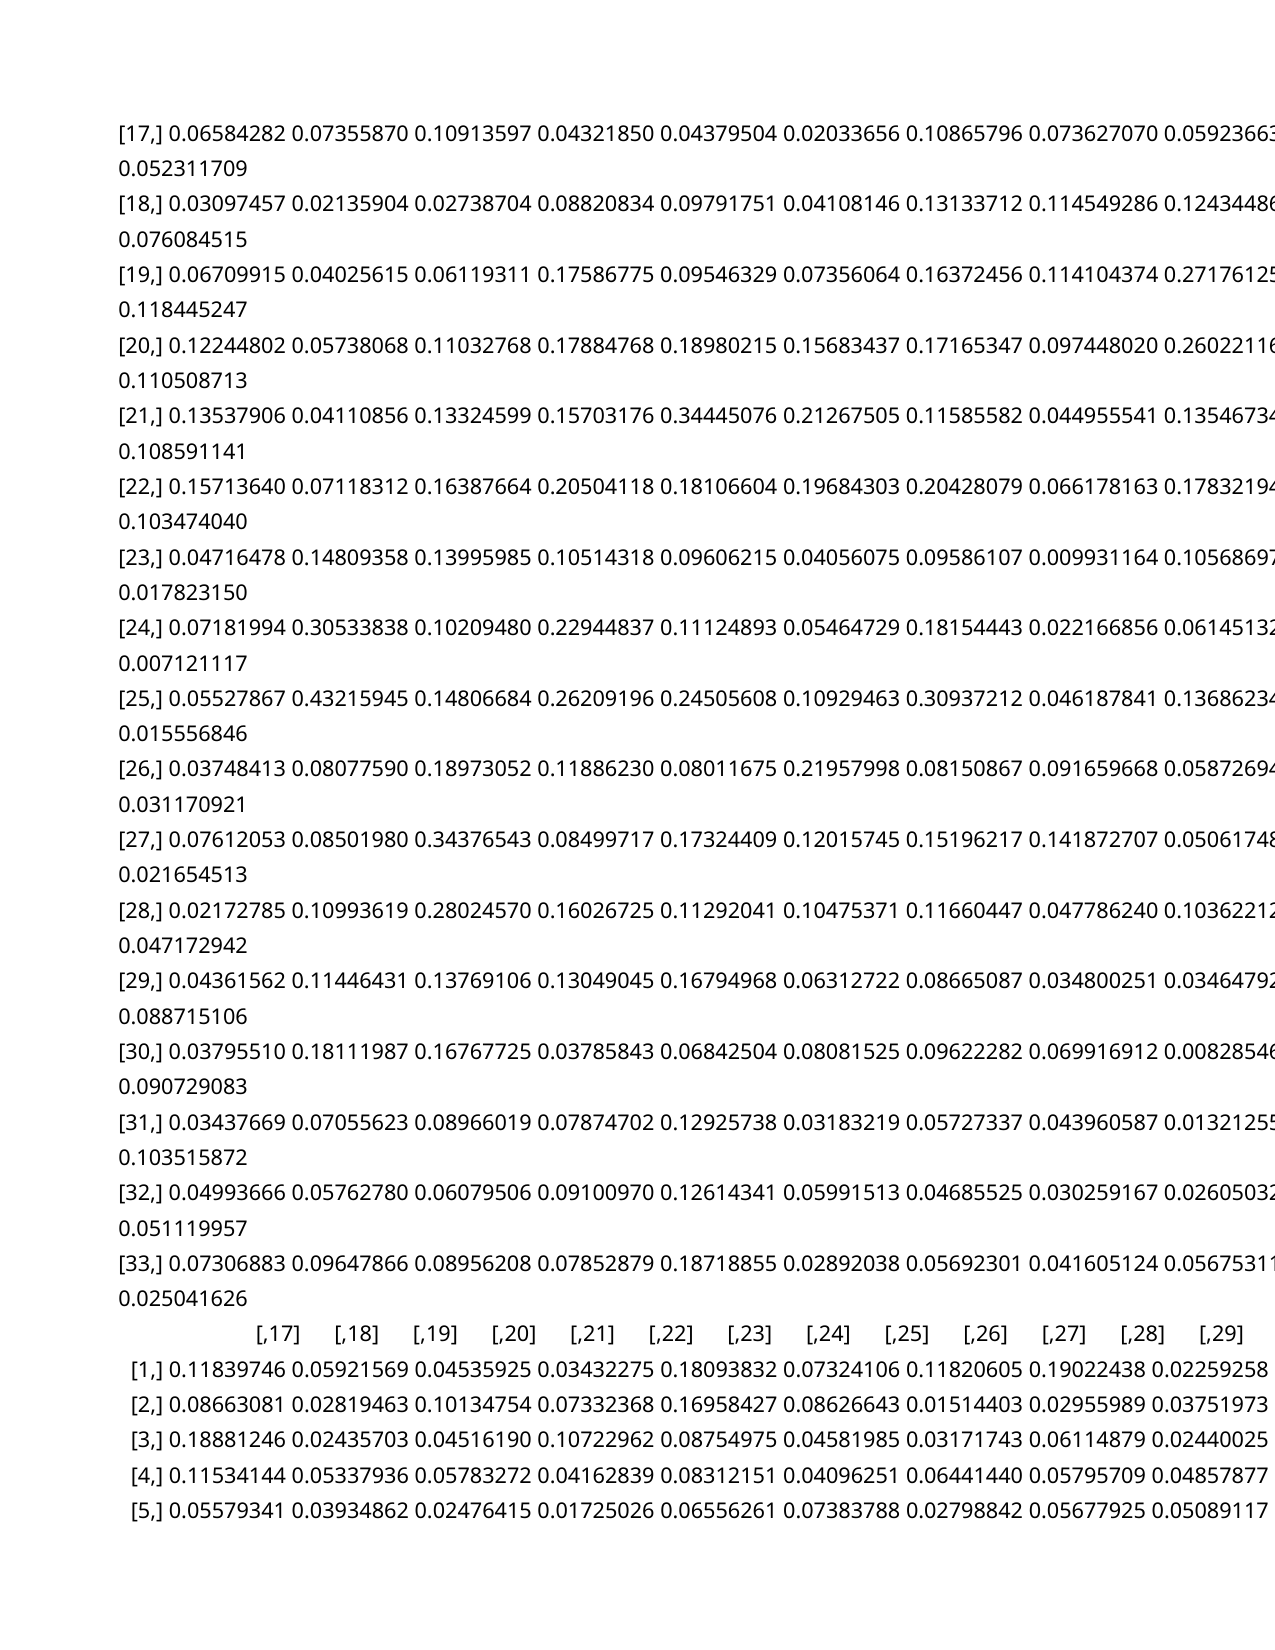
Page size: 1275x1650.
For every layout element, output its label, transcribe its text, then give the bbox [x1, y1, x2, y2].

table_header R version 3.4.4 (2018-03-15) -- "Someone to Lean On" Copyright (C) 2018 The R Foundation for Statistical Computing Platform: x86_64-pc-linux-gnu (64-bit) R is free software and comes with ABSOLUTELY NO WARRANTY. You are welcome to redistribute it under certain conditions. Type 'license()' or 'licence()' for distribution details. Natural language support but running in an English locale R is a collaborative project with many contributors. Type 'contributors()' for more information and 'citation()' on how to cite R or R packages in publications. Type 'demo()' for some demos, 'help()' for on-line help, or 'help.start()' for an HTML browser interface to help. Type 'q()' to quit R. [Workspace loaded from ~/.RData] > #A > #1 > #install.packages("quantmod") > library(quantmod) Loading required package: xts Loading required package: zoo Attaching package: ‘zoo’ The following objects are masked from ‘package:base’: as.Date, as.Date.numeric Loading required package: TTR Version 0.4-0 included new data defaults. See ?getSymbols. Learn from a quantmod author: https://www.datacamp.com/courses/importing-and-managing-financial-data-in-r > stocks <- c("MMM","AXP","AAPL","BA","CAT","CVX","CSCO","KO","DIS","DWDP","XOM","GS","HD","IBM","INTC", + "JNJ","JPM","MCD","MRK","MSFT","NKE","PFE","PG","TRV","UTX","UNH","VZ","V","WMT","WBA") > dj30 = new.env() > getSymbols(stocks,src="yahoo", from="1999-12-31", to="2018-12-31") ‘getSymbols’ currently uses auto.assign=TRUE by default, but will use auto.assign=FALSE in 0.5-0. You will still be able to use ‘loadSymbols’ to automatically load data. getOption("getSymbols.env") and getOption("getSymbols.auto.assign") will still be checked for alternate defaults. This message is shown once per session and may be disabled by setting options("getSymbols.warning4.0"=FALSE). See ?getSymbols for details. WARNING: There have been significant changes to Yahoo Finance data. Please see the Warning section of ‘?getSymbols.yahoo’ for details. This message is shown once per session and may be disabled by setting options("getSymbols.yahoo.warning"=FALSE). pausing 1 second between requests for more than 5 symbols pausing 1 second between requests for more than 5 symbols pausing 1 second between requests for more than 5 symbols pausing 1 second between requests for more than 5 symbols pausing 1 second between requests for more than 5 symbols pausing 1 second between requests for more than 5 symbols pausing 1 second between requests for more than 5 symbols pausing 1 second between requests for more than 5 symbols pausing 1 second between requests for more than 5 symbols pausing 1 second between requests for more than 5 symbols pausing 1 second between requests for more than 5 symbols pausing 1 second between requests for more than 5 symbols pausing 1 second between requests for more than 5 symbols pausing 1 second between requests for more than 5 symbols pausing 1 second between requests for more than 5 symbols pausing 1 second between requests for more than 5 symbols pausing 1 second between requests for more than 5 symbols pausing 1 second between requests for more than 5 symbols pausing 1 second between requests for more than 5 symbols pausing 1 second between requests for more than 5 symbols pausing 1 second between requests for more than 5 symbols pausing 1 second between requests for more than 5 symbols pausing 1 second between requests for more than 5 symbols pausing 1 second between requests for more than 5 symbols pausing 1 second between requests for more than 5 symbols pausing 1 second between requests for more than 5 symbols [1] "MMM" "AXP" "AAPL" "BA" "CAT" "CVX" "CSCO" "KO" "DIS" "DWDP" "XOM" "GS" "HD" "IBM" "INTC" "JNJ" "JPM" "MCD" "MRK" "MSFT" "NKE" "PFE" "PG" "TRV" "UTX" "UNH" [27] "VZ" "V" "WMT" "WBA" > #Loading functions: > muF<-function(d,X){mean(X)*sum(d)} > # Calculate the variance of forecaster using quadratic form > # d: vector of dj coefficients (j=0, ..., m-2) > # X: log returns > varF<-function(d,X){ + M<-length(d)-1 + acfs<- acf(X, plot=F, type="covariance", lag.max=M)$acf + Gamma<-toeplitz(as.vector(acfs)) + d%*%Gamma%*%as.vector(d) + } > # Calculate ACF(1) of forecaster using matrix operation and outer function in r > rhoF<-function(d,X){ + M<-length(d)-1 + acfs<- acf(X, plot = F, type = "covariance", lag.max=M+2)$acf#M+2 + temp<-d%*%matrix(acfs[abs(outer(0:M,1:(M+1), "-")) +1,,1], + M+1, M+1) %*% as.vector(d) + temp/varF(d,X) + } > corXF<-function(d,X){ + Mp<-length(d) + acfs<- acf(X, plot=F, type= "covariance", lag.max=Mp)$acf + sum(d*acfs[-1])/sqrt(acfs[1]*varF(d,X)) + } > Hold<-function(rho){pi/acos(rho)} > # m > r >=1 > d<-function(m,r){ c((m-r)*((0:(r-1))+1), r*(m-(r: (m-1))-1))} > # retX: log asset return > # m: long-term MA > # r: short-term MA > ruleReturn<-function(retX, m, r){ + vX<-sd(retX) + mX<-mean(retX) + mF<-muF(d(m,r),retX) + vF<-sqrt(varF(d(m,r),retX)) + rXF<-corXF(d(m,r),retX) + rF<-rhoF(d(m,r),retX) + ER<-sqrt(2/pi)*vX*rXF*exp(-mF*mF/(2*vF*vF))+mX*(1-2*pnorm(-mF/vF)) + H<-Hold(rF) + list("ER"=ER, "H"=H, "rhoF"=rF, "VF"=vF, "muF"=mF, "corXF"=rXF) + } > all_mr_double_ma <-NULL > #Q6 from 2018 assignment > for(stock in stocks) { + #stockAdjusted = dj30[[stock]][,paste(stock, ".Adjusted",sep="")] + #monthlyData = coredata(diff(log(apply.monthly(stockAdjusted, last)))) + #monthlyData=na.omit(monthlyData) + #https://www.rdocumentation.org/packages/quantmod/versions/0.4-13/topics/periodReturn + monthlyData <- monthlyReturn(get(stock), type="log") + + result<- numeric(0) + m <- numeric(0) + r <- numeric(0) + for (i in 2:11){ + for(j in (i+1):12){ + if (j>i){ + result <- c(result, ruleReturn(monthlyData, m = j, r = i)[[1]]) + m <- c(m,j) + r <- c(r,i) + } + } + } + m_optimal <- m[which.max(result)] + r_optimal <- r[which.max(result)] + #list(optimal_m = m_optimal, optimal_r = r_optimal) + + #collect all m and r for double ma rule + all_mr_double_ma <- rbind(all_mr_double_ma, c(m_optimal, r_optimal)) + + } > #add title for the result > row.names(all_mr_double_ma) <- stocks > colnames(all_mr_double_ma) <- c("m", "r") > all_mr_double_ma m r MMM 9 8 AXP 5 4 AAPL 3 2 BA 9 8 CAT 5 4 CVX 9 6 CSCO 7 6 KO 7 6 DIS 5 4 DWDP 4 3 XOM 12 11 GS 4 3 HD 11 10 IBM 12 11 INTC 4 3 JNJ 9 8 JPM 12 11 MCD 7 5 MRK 9 7 MSFT 9 8 NKE 9 7 PFE 9 8 PG 5 3 TRV 9 8 UTX 5 4 UNH 9 8 VZ 9 8 V 5 4 WMT 9 8 WBA 6 5 > #add title for the result > row.names(all_mr_double_ma) <- stocks > colnames(all_mr_double_ma) <- c("m", "r") > all_mr_double_ma m r MMM 9 8 AXP 5 4 AAPL 3 2 BA 9 8 CAT 5 4 CVX 9 6 CSCO 7 6 KO 7 6 DIS 5 4 DWDP 4 3 XOM 12 11 GS 4 3 HD 11 10 IBM 12 11 INTC 4 3 JNJ 9 8 JPM 12 11 MCD 7 5 MRK 9 7 MSFT 9 8 NKE 9 7 PFE 9 8 PG 5 3 TRV 9 8 UTX 5 4 UNH 9 8 VZ 9 8 V 5 4 WMT 9 8 WBA 6 5 > #2) > #cumulate returns > returns <- NULL > #In this question, I collect data from 5 years, 60 month period > getSymbols(stocks, src="yahoo", from="2014-01-01", to="2018-12-31") pausing 1 second between requests for more than 5 symbols pausing 1 second between requests for more than 5 symbols pausing 1 second between requests for more than 5 symbols pausing 1 second between requests for more than 5 symbols pausing 1 second between requests for more than 5 symbols pausing 1 second between requests for more than 5 symbols pausing 1 second between requests for more than 5 symbols pausing 1 second between requests for more than 5 symbols pausing 1 second between requests for more than 5 symbols pausing 1 second between requests for more than 5 symbols pausing 1 second between requests for more than 5 symbols pausing 1 second between requests for more than 5 symbols pausing 1 second between requests for more than 5 symbols pausing 1 second between requests for more than 5 symbols pausing 1 second between requests for more than 5 symbols pausing 1 second between requests for more than 5 symbols pausing 1 second between requests for more than 5 symbols pausing 1 second between requests for more than 5 symbols pausing 1 second between requests for more than 5 symbols pausing 1 second between requests for more than 5 symbols pausing 1 second between requests for more than 5 symbols pausing 1 second between requests for more than 5 symbols pausing 1 second between requests for more than 5 symbols pausing 1 second between requests for more than 5 symbols pausing 1 second between requests for more than 5 symbols pausing 1 second between requests for more than 5 symbols [1] "MMM" "AXP" "AAPL" "BA" "CAT" "CVX" "CSCO" "KO" "DIS" "DWDP" "XOM" "GS" "HD" "IBM" "INTC" "JNJ" "JPM" "MCD" "MRK" "MSFT" "NKE" "PFE" "PG" "TRV" "UTX" "UNH" [27] "VZ" "V" "WMT" "WBA" > for(stock in stocks){ + #stockAdjusted = dj30[[stock]][,paste(stock, ".Adjusted",sep="")] + #monthlyData = coredata(diff(log(apply.monthly(stockAdjusted, last)))) + #monthlyData=na.omit(monthlyData) + #na_fill = rep(NA,228-length(monthlyData)) + #monthlyData=c(na_fill, monthlyData) + #monthlyData <- monthlyReturn(dj30[[stock]][,paste(stock, ".Adjusted",sep="")], type="log") + monthlyData<- monthlyReturn(get(stock), type="log") + returns <- cbind(returns, monthlyData) + } > #R^(EW)_1 = 1/30 \Sigma_i B_(i,t-1) * r_(i,t) > #The formula of R_t^EW expression, the average of sum rulereturn > EW <- numeric(nrow(returns)) > for (i in 1:nrow(returns)){ + #remove the na, for any exception. + EW[i] <- mean(returns[i,], na.rm=TRUE) + } > #show the result of EW > mean(EW) [1] 0.0057565 > var(EW) [1] 0.001016225 > #R_t^(RP) = \Sigma _i ^30 w_(i,t-1) * B_(i,t-1) * r_(i,t) > #The formula of R_t^RP expression, the average of weighted ruleReturn > RP <- numeric(nrow(returns)) > #standard derivation of returns > std_devs=apply(returns, 2, sd, na.rm=TRUE) > #The thing before B > weights <- (1/std_devs)/(sum(1/std_devs)) > for(i in 1:nrow(returns)){ + RP[i] <- sum(returns[i,] * weights, na.rm=TRUE) + } > #Show the result of RP > mean(RP) [1] 0.005758299 > var(RP) [1] 0.0009601758 > #Show performance: Sharpe ratio for Each of ew and rp > perf_ew1 = ((12 * mean(EW) - 0.02) / (sqrt(12) * sqrt(var(EW)))) > perf_rp1 = ((12 * mean(RP) - 0.02) / (sqrt(12) * sqrt(var(RP)))) > perf_ew1 [1] 0.4444278 > perf_rp1 [1] 0.4574165 > #PART B QUESTION 1: > #find delta with the formula provided: > #\Sigma(1-\delta)\delta^i=1 > f <- function(s) { + sum((1 - s)* s^{0:260}) + } > #Solve the delta > res <- optim(1, f, lower = 0) Error in optim(1, f, lower = 0) : L-BFGS-B needs finite values of 'fn' In addition: Warning message: In optim(1, f, lower = 0) : bounds can only be used with method L-BFGS-B (or Brent) > delta <- res$par Error: object 'res' not found > delta Error: object 'delta' not found > #PART B QUESTION 1: > #find delta with the formula provided: > #\Sigma(1-\delta)\delta^i=1 > f <- function(s) { + sum((1 - s)* s^{0:260}) + } > #Solve the delta > res <- optim(1, f, lower = 0) Error in optim(1, f, lower = 0) : L-BFGS-B needs finite values of 'fn' In addition: Warning message: In optim(1, f, lower = 0) : bounds can only be used with method L-BFGS-B (or Brent) > #PART B QUESTION 1: > #find delta with the formula provided: > #\Sigma(1-\delta)\delta^i=1 > f <- function(s) { + sum((1 - s)* s^{0:260}) -1 + } > #Solve the delta > res <- optim(0, f, lower = 0) Warning message: In optim(0, f, lower = 0) : bounds can only be used with method L-BFGS-B (or Brent) > delta <- res$par > delta [1] 0 > #Restore the data > stocks <- c("MMM","AXP","AAPL","BA","CAT","CVX","CSCO","KO","DIS","DWDP","XOM","GS","HD","IBM","INTC", + "JNJ","JPM","MCD","MRK","MSFT","NKE","PFE","PG","TRV","UTX","UNH","VZ","V","WMT","WBA") > dj30_last5 = new.env() > #In this question, I use the data for last 5 years > getSymbols(stocks, src="yahoo", from="2014-01-01", to="2018-12-31")#last 5 years pausing 1 second between requests for more than 5 symbols pausing 1 second between requests for more than 5 symbols pausing 1 second between requests for more than 5 symbols pausing 1 second between requests for more than 5 symbols pausing 1 second between requests for more than 5 symbols pausing 1 second between requests for more than 5 symbols pausing 1 second between requests for more than 5 symbols pausing 1 second between requests for more than 5 symbols pausing 1 second between requests for more than 5 symbols pausing 1 second between requests for more than 5 symbols pausing 1 second between requests for more than 5 symbols pausing 1 second between requests for more than 5 symbols pausing 1 second between requests for more than 5 symbols pausing 1 second between requests for more than 5 symbols pausing 1 second between requests for more than 5 symbols pausing 1 second between requests for more than 5 symbols pausing 1 second between requests for more than 5 symbols pausing 1 second between requests for more than 5 symbols pausing 1 second between requests for more than 5 symbols pausing 1 second between requests for more than 5 symbols pausing 1 second between requests for more than 5 symbols pausing 1 second between requests for more than 5 symbols pausing 1 second between requests for more than 5 symbols pausing 1 second between requests for more than 5 symbols pausing 1 second between requests for more than 5 symbols pausing 1 second between requests for more than 5 symbols [1] "MMM" "AXP" "AAPL" "BA" "CAT" "CVX" "CSCO" "KO" "DIS" "DWDP" "XOM" "GS" "HD" "IBM" "INTC" "JNJ" "JPM" "MCD" "MRK" "MSFT" "NKE" "PFE" "PG" "TRV" "UTX" "UNH" [27] "VZ" "V" "WMT" "WBA" > returns_last5=c() > sigmat <- c() > #Load the monthly return data to return matrix. Yes, it's a return > for(stock in stocks){ + #stockAdjusted = dj30_last5[[stock]][,paste(stock, ".Adjusted",sep="")] + #monthlyData = coredata(diff(log(apply.monthly(stockAdjusted, last)))) + #monthlyData=na.omit(monthlyData) + monthlyData <- monthlyReturn(get(stock), type="log") + returns_last5 <- cbind(returns_last5, monthlyData) + } > delta<-0.2 > #for all 30 stocks, compute its sigmat > for(i in 1:30) {#iterate all 30 stocks + the_square <- c() + + for(t in 13:nrow(returns_last5)) {#13 or 14? + #change to 12 + + #As the discussion from professor, we don't follow the formula on handout here, we use + #12 \Sigma_(i=0)^11 (1-\delta)\delta^i (r_(t-i-1)-\bar(r))^2 + #The r_t-i-1, the rule return for that period + r_t_i_1 = returns_last5[(t-1):(t-12),i] + #bar_r, the mean for all r + bar_r = sum((1 - delta)*delta^{0:11} * returns_last5[(t-1):(t-12),i]) + #The square is \Sigma^2_(s,t) + the_square <- c(the_square, 12 * sum((1 - delta)*delta^{0:11}*( r_t_i_1 - bar_r)^2)) + } + + #the square is a square, so we need square root! + sigmat <- cbind(sigmat, sqrt(the_square)) + } > sigmat [,1] [,2] [,3] [,4] [,5] [,6] [,7] [,8] [,9] [,10] [,11] [,12] [,13] [,14] [,15] [,16] [1,] 0.16261825 0.17585574 0.21043740 0.14517148 0.01523878 0.19620310 0.02885421 0.132658204 0.194128752 0.054371192 0.17588531 0.117046816 0.16704516 0.14208696 0.09160817 0.102783125 [2,] 0.05579610 0.11975083 0.04931825 0.07194976 0.02710043 0.02085088 0.04873131 0.027238767 0.158830573 0.091402687 0.04082451 0.043418925 0.13131718 0.03601459 0.04517609 0.033739787 [3,] 0.02487146 0.04542645 0.09770000 0.08095153 0.05947566 0.04662082 0.02236352 0.055072070 0.041290132 0.044840859 0.04810687 0.024409117 0.05841409 0.06637620 0.02799874 0.056710245 [4,] 0.01685702 0.10144313 0.05268879 0.06547741 0.11872107 0.09844561 0.04546948 0.072526575 0.084855622 0.035135869 0.08736657 0.054054788 0.01845639 0.10826656 0.05937410 0.041626857 [5,] 0.03446436 0.07424900 0.05914266 0.14636404 0.12491972 0.10578941 0.07475032 0.066728796 0.055974430 0.076184360 0.02661208 0.061394504 0.03855645 0.09169247 0.13044147 0.048821069 [6,] 0.03188159 0.14129156 0.02954456 0.07085724 0.17886698 0.10181303 0.01622909 0.141845724 0.030327292 0.037395967 0.02905422 0.020414501 0.08582890 0.09371106 0.07597393 0.095435927 [7,] 0.05533431 0.12217875 0.06289211 0.13677905 0.19932817 0.04859903 0.03598330 0.177899433 0.056890823 0.073009939 0.04089689 0.009126937 0.18768789 0.09238974 0.09884359 0.107855980 [8,] 0.06325854 0.05265918 0.11203232 0.07154734 0.22458741 0.10847794 0.04373585 0.066671707 0.070380709 0.105890469 0.08185212 0.019910148 0.21272693 0.09047032 0.05489107 0.021693163 [9,] 0.12673139 0.07004508 0.12726176 0.05626870 0.15822095 0.11468206 0.08656931 0.064584856 0.047162228 0.051173710 0.10851728 0.030410352 0.10389024 0.16628228 0.06611367 0.029933693 [10,] 0.06538416 0.04848655 0.09701668 0.12278882 0.08992076 0.13371380 0.19094845 0.115019900 0.027713115 0.061004636 0.12031827 0.067757749 0.05601629 0.18068502 0.14757185 0.031969003 [11,] 0.03661114 0.10480496 0.21686066 0.13900049 0.13039751 0.16419867 0.17549553 0.168386411 0.045506572 0.070765684 0.11135349 0.088676070 0.05259284 0.02799668 0.18062316 0.055806723 [12,] 0.05212760 0.18960007 0.19143778 0.18566051 0.10211869 0.15311653 0.10570092 0.077941713 0.101714316 0.112348791 0.09820359 0.192471710 0.08397652 0.06258881 0.09064719 0.038261040 [13,] 0.06660558 0.20224184 0.07389989 0.12173902 0.22685613 0.17046014 0.21274260 0.101125655 0.215103038 0.124514271 0.08917389 0.275770685 0.12820183 0.12994634 0.13214647 0.085043229 [14,] 0.09168690 0.06980885 0.16269644 0.07202720 0.09781111 0.07924898 0.23264588 0.148401893 0.169995315 0.143517659 0.06988919 0.135955524 0.15672897 0.08375138 0.09278284 0.056806179 [15,] 0.04785700 0.06004231 0.06246035 0.05249469 0.14871789 0.10323863 0.15221765 0.092980325 0.037670323 0.112200950 0.08650920 0.074445719 0.07351463 0.09490401 0.14443178 0.019061049 [16,] 0.08957559 0.04979140 0.05529153 0.04412604 0.14040892 0.18089367 0.07669516 0.033035887 0.036247464 0.078649276 0.07431618 0.031713647 0.13257149 0.11312752 0.10734799 0.033904714 [17,] 0.06584282 0.07355870 0.10913597 0.04321850 0.04379504 0.02033656 0.10865796 0.073627070 0.059236639 0.081158163 0.01813918 0.069633096 0.05716826 0.04665284 0.23484403 0.052311709 [18,] 0.03097457 0.02135904 0.02738704 0.08820834 0.09791751 0.04108146 0.13133712 0.114549286 0.124344860 0.092536384 0.03924552 0.072334455 0.06974257 0.05890092 0.12440969 0.076084515 [19,] 0.06709915 0.04025615 0.06119311 0.17586775 0.09546329 0.07356064 0.16372456 0.114104374 0.271761259 0.084731398 0.04892092 0.094153204 0.07859110 0.11009447 0.08673979 0.118445247 [20,] 0.12244802 0.05738068 0.11032768 0.17884768 0.18980215 0.15683437 0.17165347 0.097448020 0.260221167 0.170239458 0.10545509 0.100589752 0.05065419 0.09659556 0.11376297 0.110508713 [21,] 0.13537906 0.04110856 0.13324599 0.15703176 0.34445076 0.21267505 0.11585582 0.044955541 0.135467342 0.291366679 0.15158181 0.204440810 0.10751009 0.02393989 0.08684244 0.108591141 [22,] 0.15713640 0.07118312 0.16387664 0.20504118 0.18106604 0.19684303 0.20428079 0.066178163 0.178321943 0.281281237 0.17396054 0.118546048 0.06233593 0.04529454 0.14470366 0.103474040 [23,] 0.04716478 0.14809358 0.13995985 0.10514318 0.09606215 0.04056075 0.09586107 0.009931164 0.105686975 0.136515520 0.04621834 0.110199437 0.13711169 0.06213233 0.09114175 0.017823150 [24,] 0.07181994 0.30533838 0.10209480 0.22944837 0.11124893 0.05464729 0.18154443 0.022166856 0.061451322 0.269181686 0.07488410 0.079449457 0.05446671 0.12602067 0.12596082 0.007121117 [25,] 0.05527867 0.43215945 0.14806684 0.26209196 0.24505608 0.10929463 0.30937212 0.046187841 0.136862344 0.460082919 0.04721008 0.109379863 0.08613171 0.22893953 0.13541291 0.015556846 [26,] 0.03748413 0.08077590 0.18973052 0.11886230 0.08011675 0.21957998 0.08150867 0.091659668 0.058726941 0.147682700 0.02389015 0.171119034 0.10835494 0.13677533 0.17561880 0.031170921 [27,] 0.07612053 0.08501980 0.34376543 0.08499717 0.17324409 0.12015745 0.15196217 0.141872707 0.050617488 0.048380795 0.03145066 0.057022239 0.10162842 0.23597598 0.19699698 0.021654513 [28,] 0.02172785 0.10993619 0.28024570 0.16026725 0.11292041 0.10475371 0.11660447 0.047786240 0.103622124 0.082482087 0.06849697 0.112403675 0.03749575 0.11496445 0.15008829 0.047172942 [29,] 0.04361562 0.11446431 0.13769106 0.13049045 0.16794968 0.06312722 0.08665087 0.034800251 0.034647925 0.063607265 0.07036522 0.086873715 0.06457022 0.08415222 0.01537312 0.088715106 [30,] 0.03795510 0.18111987 0.16767725 0.03785843 0.06842504 0.08081525 0.09622282 0.069916912 0.008285468 0.138808390 0.13650234 0.188289617 0.14416563 0.08817665 0.03410751 0.090729083 [31,] 0.03437669 0.07055623 0.08966019 0.07874702 0.12925738 0.03183219 0.05727337 0.043960587 0.013212555 0.114755913 0.05157904 0.073675477 0.15518636 0.09228170 0.05540658 0.103515872 [32,] 0.04993666 0.05762780 0.06079506 0.09100970 0.12614341 0.05991513 0.04685525 0.030259167 0.026050327 0.051729748 0.03843716 0.155070243 0.03301949 0.02712101 0.07410976 0.051119957 [33,] 0.07306883 0.09647866 0.08956208 0.07852879 0.18718855 0.02892038 0.05692301 0.041605124 0.056753117 0.098538582 0.07016932 0.238044652 0.06807308 0.05614047 0.16566898 0.025041626 [,17] [,18] [,19] [,20] [,21] [,22] [,23] [,24] [,25] [,26] [,27] [,28] [,29] [,30] [1,] 0.11839746 0.05921569 0.04535925 0.03432275 0.18093832 0.07324106 0.11820605 0.19022438 0.02259258 0.13986723 0.02262008 0.09869675 0.08172815 0.21431961 [2,] 0.08663081 0.02819463 0.10134754 0.07332368 0.16958427 0.08626643 0.01514403 0.02955989 0.03751973 0.09458338 0.02454049 0.13194748 0.03884760 0.26086703 [3,] 0.18881246 0.02435703 0.04516190 0.10722962 0.08754975 0.04581985 0.03171743 0.06114879 0.02440025 0.18775373 0.04859396 0.06975603 0.04780917 0.08698713 [4,] 0.11534144 0.05337936 0.05783272 0.04162839 0.08312151 0.04096251 0.06441440 0.05795709 0.04857877 0.19629050 0.10800686 0.15554849 0.10621938 0.05176231 [5,] 0.05579341 0.03934862 0.02476415 0.01725026 0.06556261 0.07383788 0.02798842 0.05677925 0.05089117 0.05723500 0.11328288 0.10290809 0.02802642 0.09849469 [6,] 0.04517829 0.07204209 0.04475681 0.02749547 0.03871921 0.04791883 0.06254401 0.07958502 0.11369554 0.05383907 0.06450913 0.03510599 0.03197257 0.15907170 [7,] 0.03789800 0.08112024 0.09793801 0.02535612 0.08500443 0.07587794 0.11280927 0.13680311 0.15736719 0.09946012 0.05495304 0.03516869 0.06278086 0.09149146 [8,] 0.02918309 0.02845785 0.10063506 0.04688873 0.13835355 0.02366802 0.08363149 0.08275416 0.06203425 0.09492724 0.02357345 0.07314699 0.03960364 0.18613565 [9,] 0.02634635 0.03493797 0.03994024 0.02593677 0.12053811 0.02194109 0.04627289 0.10135478 0.05512465 0.12973899 0.02348251 0.15369710 0.08080157 0.13822179 [10,] 0.04941314 0.05879132 0.08928739 0.05091106 0.06111031 0.03662009 0.03917303 0.06002090 0.02699169 0.08478966 0.05245933 0.10150964 0.17955699 0.03974968 [11,] 0.10909988 0.08605522 0.13328674 0.11191082 0.13572247 0.05569643 0.07583619 0.04716835 0.03057358 0.02106462 0.11064693 0.08491946 0.21543689 0.08235937 [12,] 0.23734815 0.06402221 0.15403566 0.16325609 0.05619816 0.05714939 0.10822254 0.05905176 0.06378899 0.04119662 0.11539155 0.06559199 0.01233401 0.17692078 [13,] 0.33552453 0.10300839 0.11909350 0.29132645 0.12304177 0.11519220 0.11227243 0.09455040 0.08466637 0.03897989 0.12950017 0.11581933 0.01399845 0.19283810 [14,] 0.16995824 0.11253845 0.04339634 0.21515022 0.04574897 0.12176542 0.06408349 0.08088082 0.13463896 0.08263153 0.12472662 0.12707934 0.02770418 0.14904546 [15,] 0.07434906 0.01195899 0.07294625 0.32251291 0.06121090 0.05240968 0.01995153 0.09458094 0.04403441 0.13089401 0.06925080 0.07351585 0.04416087 0.05548736 [16,] 0.01926518 0.01766264 0.06571072 0.30240013 0.07169285 0.06875185 0.02662694 0.09485712 0.08172787 0.17532107 0.08917268 0.05252690 0.02053113 0.08191322 [17,] 0.03645326 0.03758371 0.11816814 0.06760561 0.04915495 0.09092906 0.02574890 0.08585650 0.13135463 0.09436267 0.05308062 0.09731981 0.04310329 0.10058396 [18,] 0.06490801 0.08201455 0.13342775 0.15082266 0.05728207 0.14939495 0.05328191 0.17810452 0.06464600 0.04421308 0.08319973 0.17794831 0.08937120 0.20504315 [19,] 0.10441516 0.12793248 0.17230775 0.16514855 0.12397511 0.23838848 0.08736393 0.20400450 0.07112583 0.05605744 0.04816532 0.22582345 0.15654753 0.32148702 [20,] 0.07910490 0.14925633 0.11814458 0.17983550 0.16596718 0.15337978 0.14865390 0.13692918 0.13628680 0.07312238 0.07787941 0.10561333 0.14318957 0.11668757 [21,] 0.13692218 0.12115775 0.23851571 0.19842727 0.07645884 0.12662645 0.06079397 0.16019230 0.16474545 0.03560294 0.16625487 0.16623710 0.16364181 0.07768466 [22,] 0.06017409 0.15343666 0.17785640 0.20201821 0.09787719 0.14402622 0.10227789 0.16548153 0.17173223 0.07878264 0.13604401 0.13749223 0.21654891 0.04050810 [23,] 0.10318389 0.03501942 0.03732112 0.04139892 0.08375863 0.02827809 0.10315111 0.05463854 0.06315190 0.11213178 0.08747287 0.05785691 0.03583793 0.04710456 [24,] 0.12312443 0.05877542 0.05136634 0.07202357 0.06786197 0.05576250 0.05986569 0.05819739 0.13514811 0.08215693 0.07921071 0.03524820 0.05734057 0.10248166 [25,] 0.11794594 0.13098130 0.07088983 0.11344149 0.01250655 0.06543579 0.05924418 0.10613068 0.24666704 0.08953359 0.08746728 0.06052776 0.10576421 0.10302527 [26,] 0.14900621 0.15960159 0.08093548 0.20917302 0.02794304 0.08413488 0.05504089 0.10913229 0.08965429 0.05924364 0.08064130 0.10743863 0.04684523 0.10286146 [27,] 0.03593886 0.10149985 0.02684050 0.23430030 0.06149800 0.12883229 0.06606006 0.18058769 0.04582087 0.08084956 0.15968336 0.06635490 0.07377810 0.16490350 [28,] 0.07865970 0.05423484 0.01600767 0.21349135 0.04391426 0.07247362 0.06318774 0.13483013 0.10015128 0.02435854 0.11510550 0.04914205 0.10530671 0.09107539 [29,] 0.10370060 0.02837305 0.01430056 0.12683689 0.09328451 0.06503380 0.04130813 0.04007200 0.08525772 0.05445307 0.12070651 0.10987135 0.05050080 0.12567212 [30,] 0.11397593 0.01207451 0.03157343 0.17468475 0.03545680 0.06459855 0.04449197 0.08639367 0.04697836 0.07980747 0.15333343 0.15235453 0.05008395 0.15719516 [31,] 0.04471428 0.01694908 0.07052028 0.12454782 0.07575385 0.13949907 0.02109169 0.06013421 0.09222721 0.08512426 0.06561673 0.03184912 0.02820715 0.09061567 [32,] 0.08999307 0.02823147 0.11822772 0.02232264 0.16716149 0.04515754 0.03981359 0.08440019 0.05047360 0.11309164 0.07190630 0.03897595 0.04018783 0.02599681 [33,] 0.11569612 0.04843845 0.07830757 0.04747504 0.07966807 0.05835490 0.08785288 0.06698610 0.08748736 0.05915855 0.09892794 0.05948563 0.05008834 0.03725890 [ reached getOption("max.print") -- omitted 15 rows ] > #b-QUESTION 2 > #Predictive regression > #Determine the optimal h for both > #predictive regressions for all 30 DJ constituents > equation_left <- NULL > for(i in 1:30) { + #As the formula: the one at the left of the equation is + #r_(s,t)/\sigma_(s,t-1) + #We bind them together as matrix + equation_left <- cbind(equation_left, returns_last5[13:nrow(returns_last5),i]/sigmat[,i]) + + } > #find optimal h for all 30 stocks > optimal_h_30 <- numeric(30) > for(i in 1:30) { + + rh <- numeric(12) + for(h in 1:12) { + #Actually there is a mapping between y and x + #y is the equation left item + #x is actually the sign of a rule return: (r_(s,t-h)) + #Still, make a matrix to calculate together + #We start from h+1 because we start from h+1 th month using the previous h month data! + y <- equation_left[(h+1):nrow(equation_left) ,i] + x <- sign(returns_last5[(h+1):nrow(equation_left),i]) + #We try to fit the model + model <- lm(y ~ x) + #And then get the R_h + rh[h] <- summary(model)$r.squared + } + #The optimal h is the one gets the highest R_h, isn't it? + optimal_h_30[i]<- (1:12)[which.max(rh)] + } > #optimal h for 30 stocks with highest R-squared > #Add title for the result > names(optimal_h_30) <- stocks > optimal_h_30 MMM AXP AAPL BA CAT CVX CSCO KO DIS DWDP XOM GS HD IBM INTC JNJ JPM MCD MRK MSFT NKE PFE PG TRV UTX UNH VZ V WMT WBA 11 2 12 11 1 1 6 2 9 1 11 3 8 7 5 2 2 9 9 8 12 4 8 11 10 11 10 1 10 7 > #Question 3 > #Summarize he performance > #TSMOM > TSMOM <- numeric(nrow(returns_last5) - 12) > #Start from the 13th month > for(i in 13:(nrow(returns_last5))) { + #B_st = sign(return_(t-h:t)) * 40% / \sigma_t + B_st <- numeric(30) + for(j in 1:30) { + #assume hs = 12 for all stocks + B_st[j] <- sign(returns_last5[(i -12),j] )* 40/100 / sigmat[i-12,j] + } + #Still calculate TSMOM, with B * R. Remove the na + TSMOM[i] <- 1/30 * sum(B_st * returns[i,], na.rm = TRUE) + } > #performances mean and vavriance of TSMOM portfolio > #You can see the mean is very small here > mean(TSMOM) [1] -0.0135907 > var(TSMOM) [1] 0.01677537 > perf_tsmom = ((12 * mean(TSMOM) - 0.02) / (sqrt(12) * sqrt(var(TSMOM)))) > perf_tsmom [1] -0.4080697 > #PARTC > #PARTC > #Question changed: > #The same as the 1st question. > #Similar with the ruleReturn function, however, the ER expression is changed. > ERh <- function(h, m, r, retX) { + M<-length(d(m,r))-1 + acfs<- acf(retX, plot=F, type="covariance", lag.max=M)$acf + #Actually the E(r_t) in formula + mX<-mean(retX) + ds = d(m,r) + ER <- 0 + rXF = corXF(ds, retX) + for (i in (1:length(ds))){ + #The sum of di * [r(i-j) - E(r_t)^2] + ER <- ER + ds[i] * (rXF[m-r]- (mX^2)) + } + #return ER + ER + } > all_mr2 <- NULL > #Code from previous assignment, question 6/7 > #Loop for each stock > for(stock in 1:30) { + #We generate the current ERH, from the previous m and r data + currERh = ERh(12, all_mr_double_ma[stock,1],all_mr_double_ma[stock,2],returns_last5[,stock]) + #Monthly return + monthlyData <-monthlyReturn(get(stocks[stock]), type="log") + #na.omit(ERh(12, all_mr_double_ma[stock,1],all_mr_double_ma[stock,2],returns_last5[,stock])) + + #choose the optimal m and r for monthly data + result <- numeric(0) + m <- numeric(0) + r <- numeric(0) + for (i in 2:11){ + for(j in (i+1):12){ + if(j>i){ + #We calculate the current ERh + result <- c(result, ERh(12, m=j,r=i, monthlyData)) + m <- c(m,j) + r <- c(r,i) + + } + } + } + m_optimal <- m[which.max(result)] + r_optimal <- r[which.max(result)] + + #combine them + all_mr2 <- rbind(all_mr2, c(m_optimal, r_optimal)) + } > row.names(all_mr2) <- stocks > colnames(all_mr2) <- c("m", "r") > #optimal m and r > #From the result, some of the result is the same as the first question. > #That's correct, as some of the m and r are truly the optimal ones, in both of the questions! > all_mr2 m r MMM 11 10 AXP 12 11 AAPL 10 9 BA 10 9 CAT 9 8 CVX 9 8 CSCO 6 5 KO 7 6 DIS 10 9 DWDP 11 10 XOM 11 10 GS 9 8 HD 10 9 IBM 3 2 INTC 3 2 JNJ 4 3 JPM 9 8 MCD 7 6 MRK 7 6 MSFT 9 8 NKE 8 7 PFE 3 2 PG 4 3 TRV 11 10 UTX 3 2 UNH 4 3 VZ 12 11 V 6 5 WMT 3 2 WBA 11 10 [118, 118, 1275, 1525]
